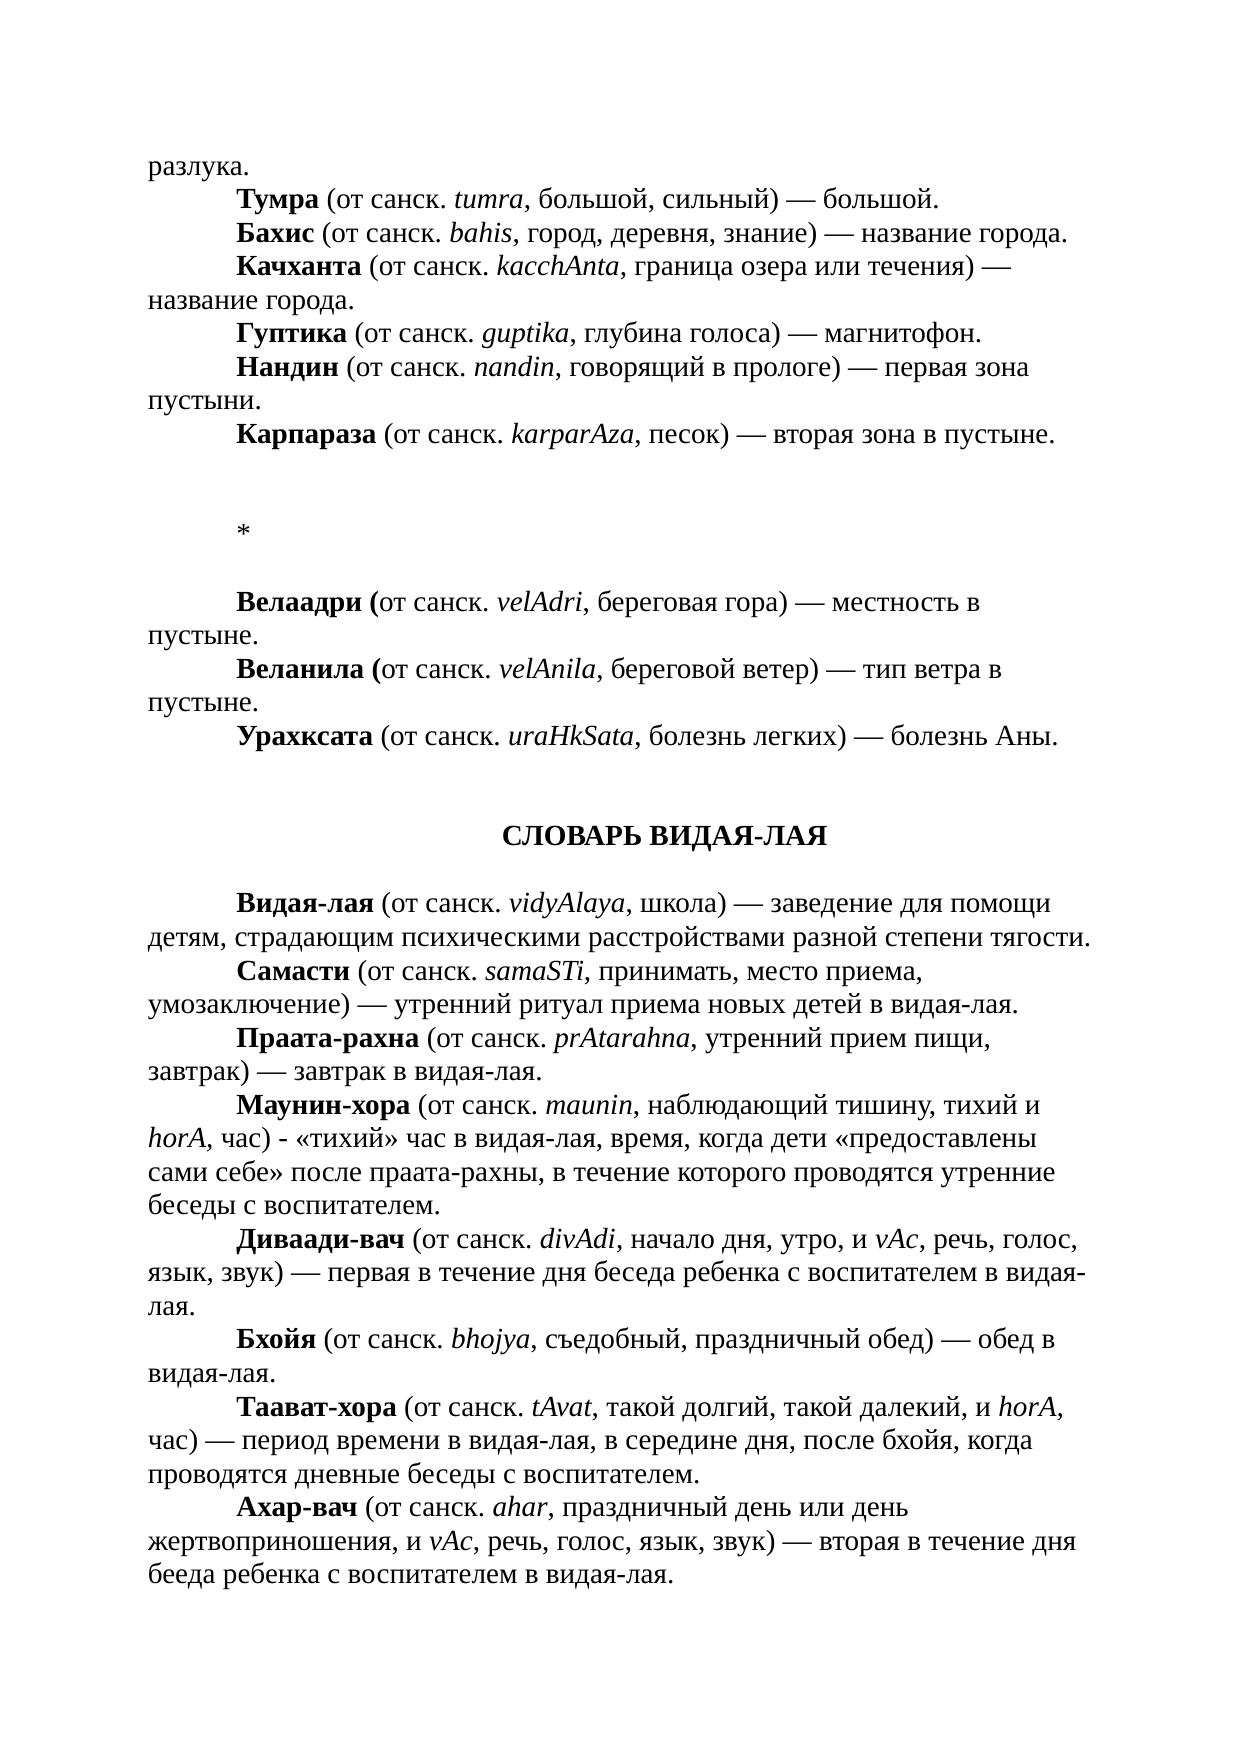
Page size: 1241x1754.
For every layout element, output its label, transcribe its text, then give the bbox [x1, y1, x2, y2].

text Маунин-хора (от санск. maunin, наблюдающий тишину, тихий и horA, час) - «тихий» час в видая-лая, время, когда дети «предоставлены сами себе» после праата-рахны, в течение которого проводятся утренние беседы с воспитателем. [148, 1087, 1093, 1221]
text Бхойя (от санск. bhojya, съедобный, праздничный обед) — обед в видая-лая. [148, 1322, 1093, 1389]
text Праата-рахна (от санск. prAtarahna, утренний прием пищи, завтрак) — завтрак в видая-лая. [148, 1020, 1093, 1087]
text Карпараза (от санск. karparAza, песок) — вторая зона в пустыне. [148, 416, 1093, 449]
text Таават-хора (от санск. tAvat, такой долгий, такой далекий, и horA, час) — период времени в видая-лая, в середине дня, после бхойя, когда проводятся дневные беседы с воспитателем. [148, 1389, 1093, 1489]
text Ахар-вач (от санск. ahar, праздничный день или день жертвоприношения, и vAc, речь, голос, язык, звук) — вторая в течение дня бееда ребенка с воспитателем в видая-лая. [148, 1489, 1093, 1590]
text СЛОВАРЬ ВИДАЯ-ЛАЯ [148, 818, 1093, 852]
text Бахис (от санск. bahis, город, деревня, знание) — название города. [148, 215, 1093, 248]
text Велаадри (от санск. velAdri, береговая гора) — местность в пустыне. [148, 584, 1093, 651]
text * [148, 517, 1093, 550]
text Диваади-вач (от санск. divAdi, начало дня, утро, и vAc, речь, голос, язык, звук) — первая в течение дня беседа ребенка с воспитателем в видая-лая. [148, 1221, 1093, 1322]
text Видая-лая (от санск. vidyAlaya, школа) — заведение для помощи детям, страдающим психическими расстройствами разной степени тягости. [148, 886, 1093, 953]
text разлука. [148, 148, 1093, 181]
text Самасти (от санск. samaSTi, принимать, место приема, умозаключение) — утренний ритуал приема новых детей в видая-лая. [148, 953, 1093, 1020]
text Тумра (от санск. tumra, большой, сильный) — большой. [148, 181, 1093, 215]
text Качханта (от санск. kacchAnta, граница озера или течения) — название города. [148, 248, 1093, 315]
text Нандин (от санск. nandin, говорящий в прологе) — первая зона пустыни. [148, 349, 1093, 416]
text Урахксата (от санск. uraHkSata, болезнь легких) — болезнь Аны. [148, 718, 1093, 751]
text Гуптика (от санск. guptika, глубина голоса) — магнитофон. [148, 315, 1093, 349]
text Веланила (от санск. velAnila, береговой ветер) — тип ветра в пустыне. [148, 651, 1093, 718]
